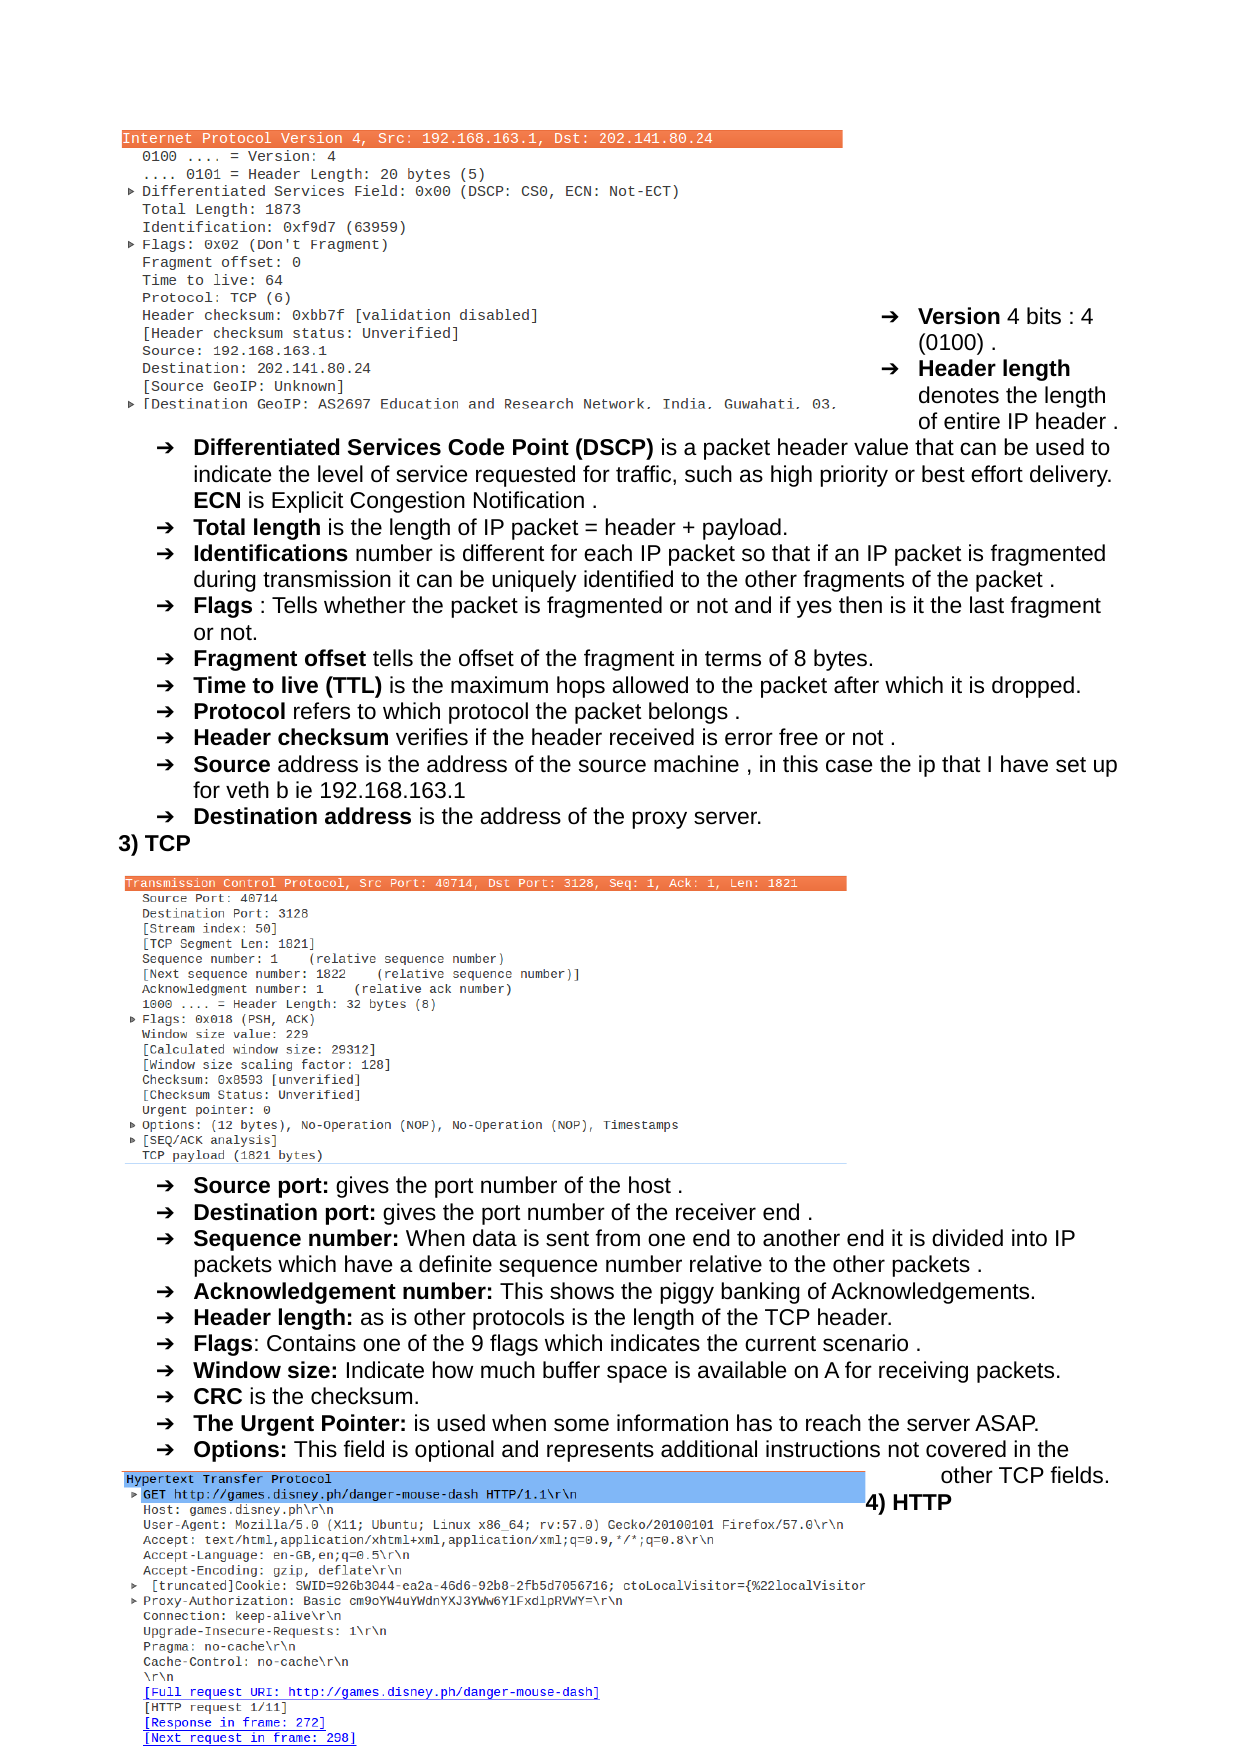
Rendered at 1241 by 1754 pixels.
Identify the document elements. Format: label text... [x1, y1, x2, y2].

list Source port: gives the port number of the host . [156, 1172, 1122, 1199]
list 4) HTTP [866, 1488, 1122, 1515]
list Time to live (TTL) is the maximum hops allowed to the packet after which it is dropped. [156, 672, 1122, 698]
list Version 4 bits : 4 (0100) . [843, 303, 1122, 355]
text 3) TCP [118, 830, 1122, 856]
list Header length denotes the length of entire IP header . [156, 355, 1122, 434]
picture [124, 875, 847, 1164]
list Acknowledgement number: This shows the piggy banking of Acknowledgements. [156, 1278, 1122, 1304]
list Flags : Tells whether the packet is fragmented or not and if yes then is it the last fragment or not. [156, 592, 1122, 645]
list Flags: Contains one of the 9 flags which indicates the current scenario . [156, 1330, 1122, 1357]
list Options: This field is optional and represents additional instructions not covered in the other TCP fields. [156, 1436, 1122, 1488]
picture [121, 1471, 866, 1754]
list Header length: as is other protocols is the length of the TCP header. [156, 1304, 1122, 1330]
list Window size: Indicate how much buffer space is available on A for receiving packets. [156, 1357, 1122, 1383]
list Header checksum verifies if the header received is error free or not . [156, 724, 1122, 751]
list Sequence number: When data is sent from one end to another end it is divided into IP packets which have a definite sequence number relative to the other packets . [156, 1225, 1122, 1278]
list Destination address is the address of the proxy server. [156, 803, 1122, 830]
list Protocol refers to which protocol the packet belongs . [156, 698, 1122, 724]
list The Urgent Pointer: is used when some information has to reach the server ASAP. [156, 1409, 1122, 1436]
list Total length is the length of IP packet = header + payload. [156, 513, 1122, 540]
list Source address is the address of the source machine , in this case the ip that I have set up for veth b ie 192.168.163.1 [156, 751, 1122, 803]
picture [121, 129, 843, 409]
list Identifications number is different for each IP packet so that if an IP packet is fragmented during transmission it can be uniquely identified to the other fragments of the packet . [156, 540, 1122, 592]
list CRC is the checksum. [156, 1383, 1122, 1409]
list Destination port: gives the port number of the receiver end . [156, 1199, 1122, 1225]
list Fragment offset tells the offset of the fragment in terms of 8 bytes. [156, 645, 1122, 672]
list Differentiated Services Code Point (DSCP) is a packet header value that can be used to indicate the level of service requested for traffic, such as high priority or best effort delivery. ECN is Explicit Congestion Notification . [156, 434, 1122, 513]
